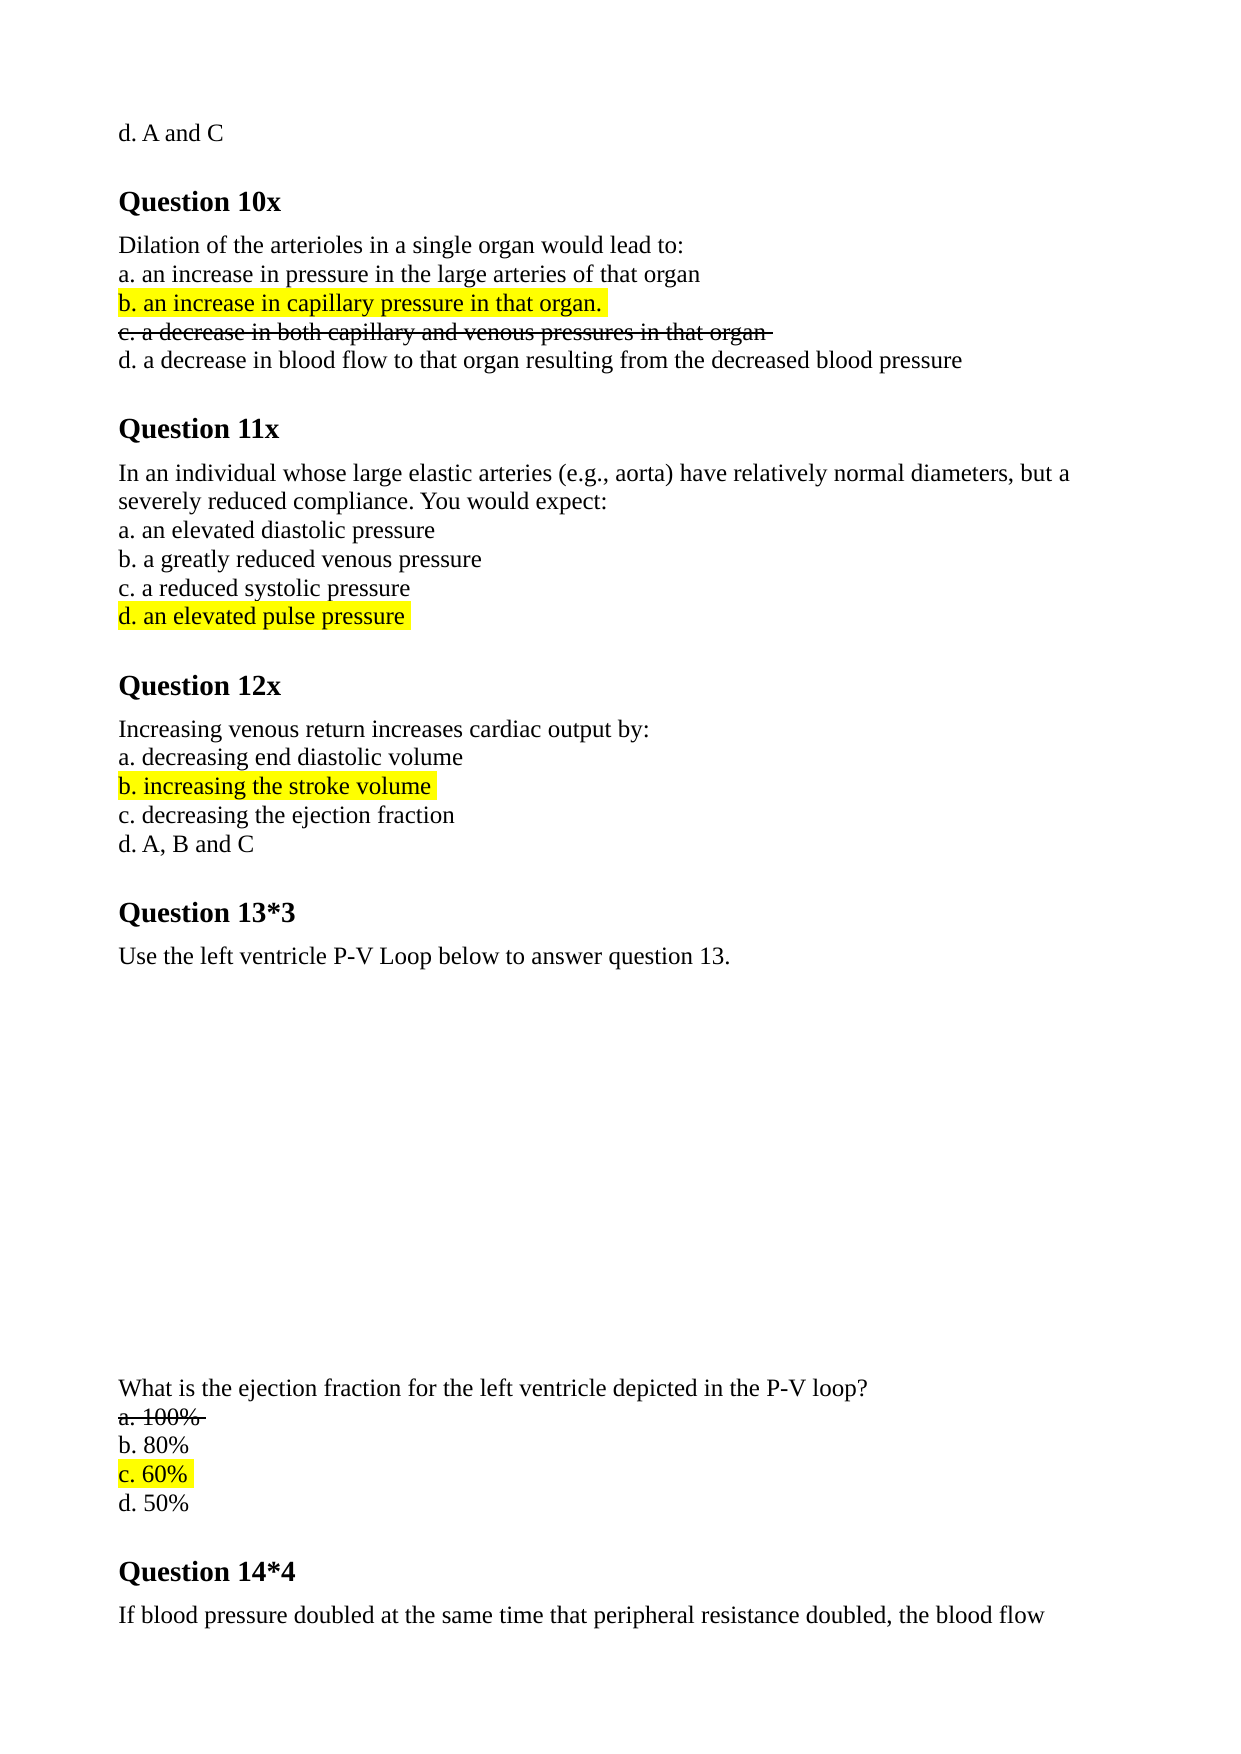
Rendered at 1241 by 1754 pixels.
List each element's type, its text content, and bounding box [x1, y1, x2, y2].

text c. a reduced systolic pressure [118, 573, 1122, 601]
text Increasing venous return increases cardiac output by: [118, 714, 1122, 742]
text b. an increase in capillary pressure in that organ. [118, 288, 1122, 317]
text In an individual whose large elastic arteries (e.g., aorta) have relatively normal diameters, but a severely reduced compliance. You would expect: [118, 458, 1122, 515]
text d. a decrease in blood flow to that organ resulting from the decreased blood pressure [118, 345, 1122, 374]
text b. a greatly reduced venous pressure [118, 544, 1122, 573]
subtitle Question 14*4 [118, 1554, 1122, 1588]
text Use the left ventricle P-V Loop below to answer question 13. [118, 941, 1122, 970]
text c. 60% [118, 1459, 1122, 1488]
text c. a decrease in both capillary and venous pressures in that organ [118, 317, 1122, 345]
text a. an increase in pressure in the large arteries of that organ [118, 259, 1122, 288]
text Dilation of the arterioles in a single organ would lead to: [118, 230, 1122, 259]
text d. A, B and C [118, 829, 1122, 857]
text b. 80% [118, 1430, 1122, 1459]
text a. an elevated diastolic pressure [118, 515, 1122, 544]
text c. decreasing the ejection fraction [118, 800, 1122, 829]
text a. decreasing end diastolic volume [118, 742, 1122, 771]
subtitle Question 12x [118, 668, 1122, 701]
subtitle Question 11x [118, 412, 1122, 445]
text a. 100% [118, 1402, 1122, 1430]
text d. 50% [118, 1488, 1122, 1517]
text d. A and C [118, 118, 1122, 147]
text What is the ejection fraction for the left ventricle depicted in the P-V loop? [118, 1373, 1122, 1402]
text d. an elevated pulse pressure [118, 601, 1122, 630]
subtitle Question 10x [118, 184, 1122, 218]
text If blood pressure doubled at the same time that peripheral resistance doubled, the blood flow [118, 1600, 1122, 1629]
subtitle Question 13*3 [118, 895, 1122, 928]
text b. increasing the stroke volume [118, 771, 1122, 800]
